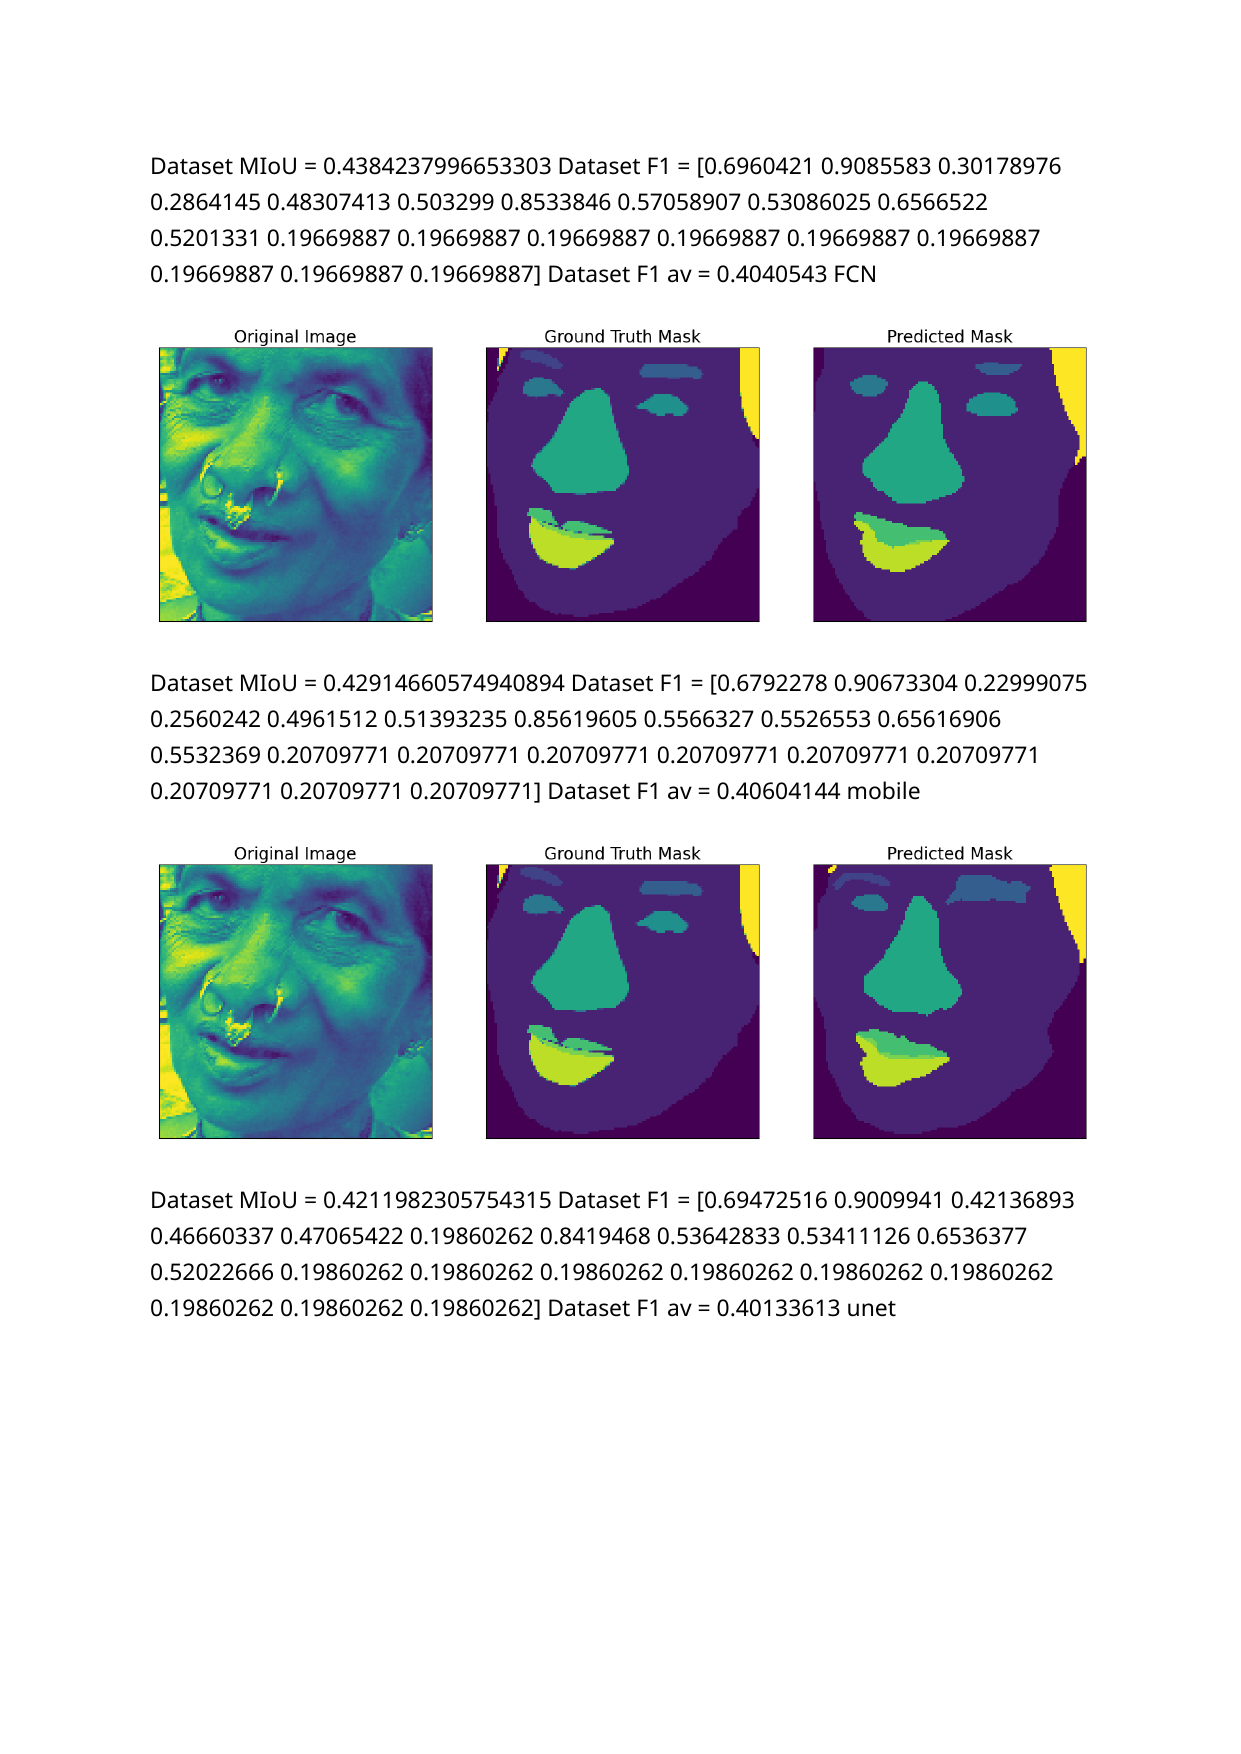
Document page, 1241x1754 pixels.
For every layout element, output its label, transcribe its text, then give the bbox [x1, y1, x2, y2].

picture [150, 841, 1091, 1147]
picture [150, 323, 1091, 630]
text Dataset MIoU = 0.42914660574940894 Dataset F1 = [0.6792278 0.90673304 0.22999075 0.2560242 0.4961512 0.51393235 0.85619605 0.5566327 0.5526553 0.65616906 0.5532369 0.20709771 0.20709771 0.20709771 0.20709771 0.20709771 0.20709771 0.20709771 0.20709771 0.20709771] Dataset F1 av = 0.40604144 mobile [150, 667, 1090, 806]
text Dataset MIoU = 0.4384237996653303 Dataset F1 = [0.6960421 0.9085583 0.30178976 0.2864145 0.48307413 0.503299 0.8533846 0.57058907 0.53086025 0.6566522 0.5201331 0.19669887 0.19669887 0.19669887 0.19669887 0.19669887 0.19669887 0.19669887 0.19669887 0.19669887] Dataset F1 av = 0.4040543 FCN [150, 150, 1090, 289]
text Dataset MIoU = 0.4211982305754315 Dataset F1 = [0.69472516 0.9009941 0.42136893 0.46660337 0.47065422 0.19860262 0.8419468 0.53642833 0.53411126 0.6536377 0.52022666 0.19860262 0.19860262 0.19860262 0.19860262 0.19860262 0.19860262 0.19860262 0.19860262 0.19860262] Dataset F1 av = 0.40133613 unet [150, 1184, 1090, 1323]
